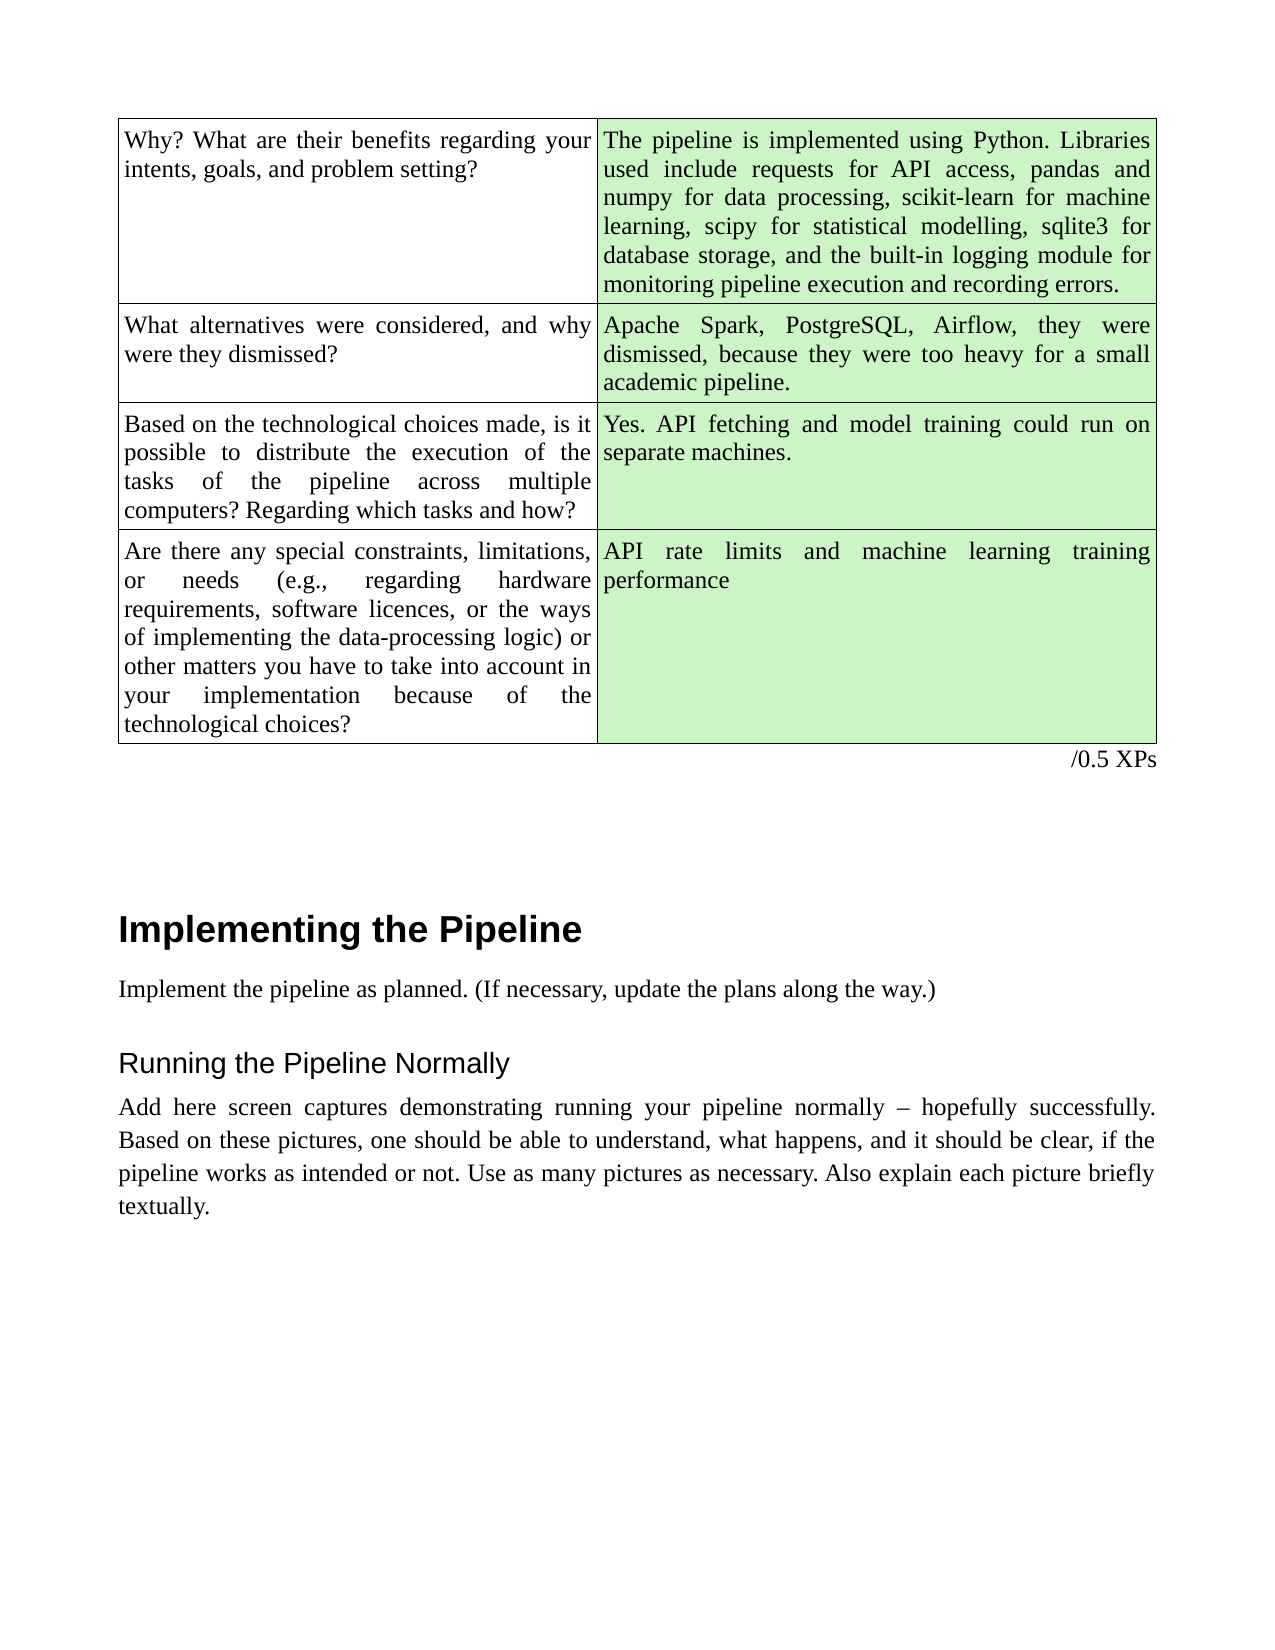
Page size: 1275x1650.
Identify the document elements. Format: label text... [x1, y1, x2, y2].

table_cell What alternatives were considered, and why were they dismissed? [119, 304, 597, 402]
subtitle Implementing the Pipeline [118, 907, 1157, 950]
subtitle Running the Pipeline Normally [118, 1046, 1157, 1080]
table_cell Based on the technological choices made, is it possible to distribute the execution of the tasks of the pipeline across multiple computers? Regarding which tasks and how? [119, 403, 597, 529]
table_cell Yes. API fetching and model training could run on separate machines. [598, 403, 1156, 529]
table_cell Why? What are their benefits regarding your intents, goals, and problem setting? [119, 119, 597, 303]
text /0.5 XPs [118, 744, 1157, 773]
table_cell API rate limits and machine learning training performance [598, 530, 1156, 743]
table_cell Are there any special constraints, limitations, or needs (e.g., regarding hardware requirements, software licences, or the ways of implementing the data-processing logic) or other matters you have to take into account in your implementation because of the technological choices? [119, 530, 597, 743]
table_cell Apache Spark, PostgreSQL, Airflow, they were dismissed, because they were too heavy for a small academic pipeline. [598, 304, 1156, 402]
table_cell The pipeline is implemented using Python. Libraries used include requests for API access, pandas and numpy for data processing, scikit-learn for machine learning, scipy for statistical modelling, sqlite3 for database storage, and the built-in logging module for monitoring pipeline execution and recording errors. [598, 119, 1156, 303]
text Implement the pipeline as planned. (If necessary, update the plans along the way.) [118, 974, 1157, 1002]
text Add here screen captures demonstrating running your pipeline normally – hopefully successfully. Based on these pictures, one should be able to understand, what happens, and it should be clear, if the pipeline works as intended or not. Use as many pictures as necessary. Also explain each picture briefly textually. [118, 1092, 1157, 1220]
